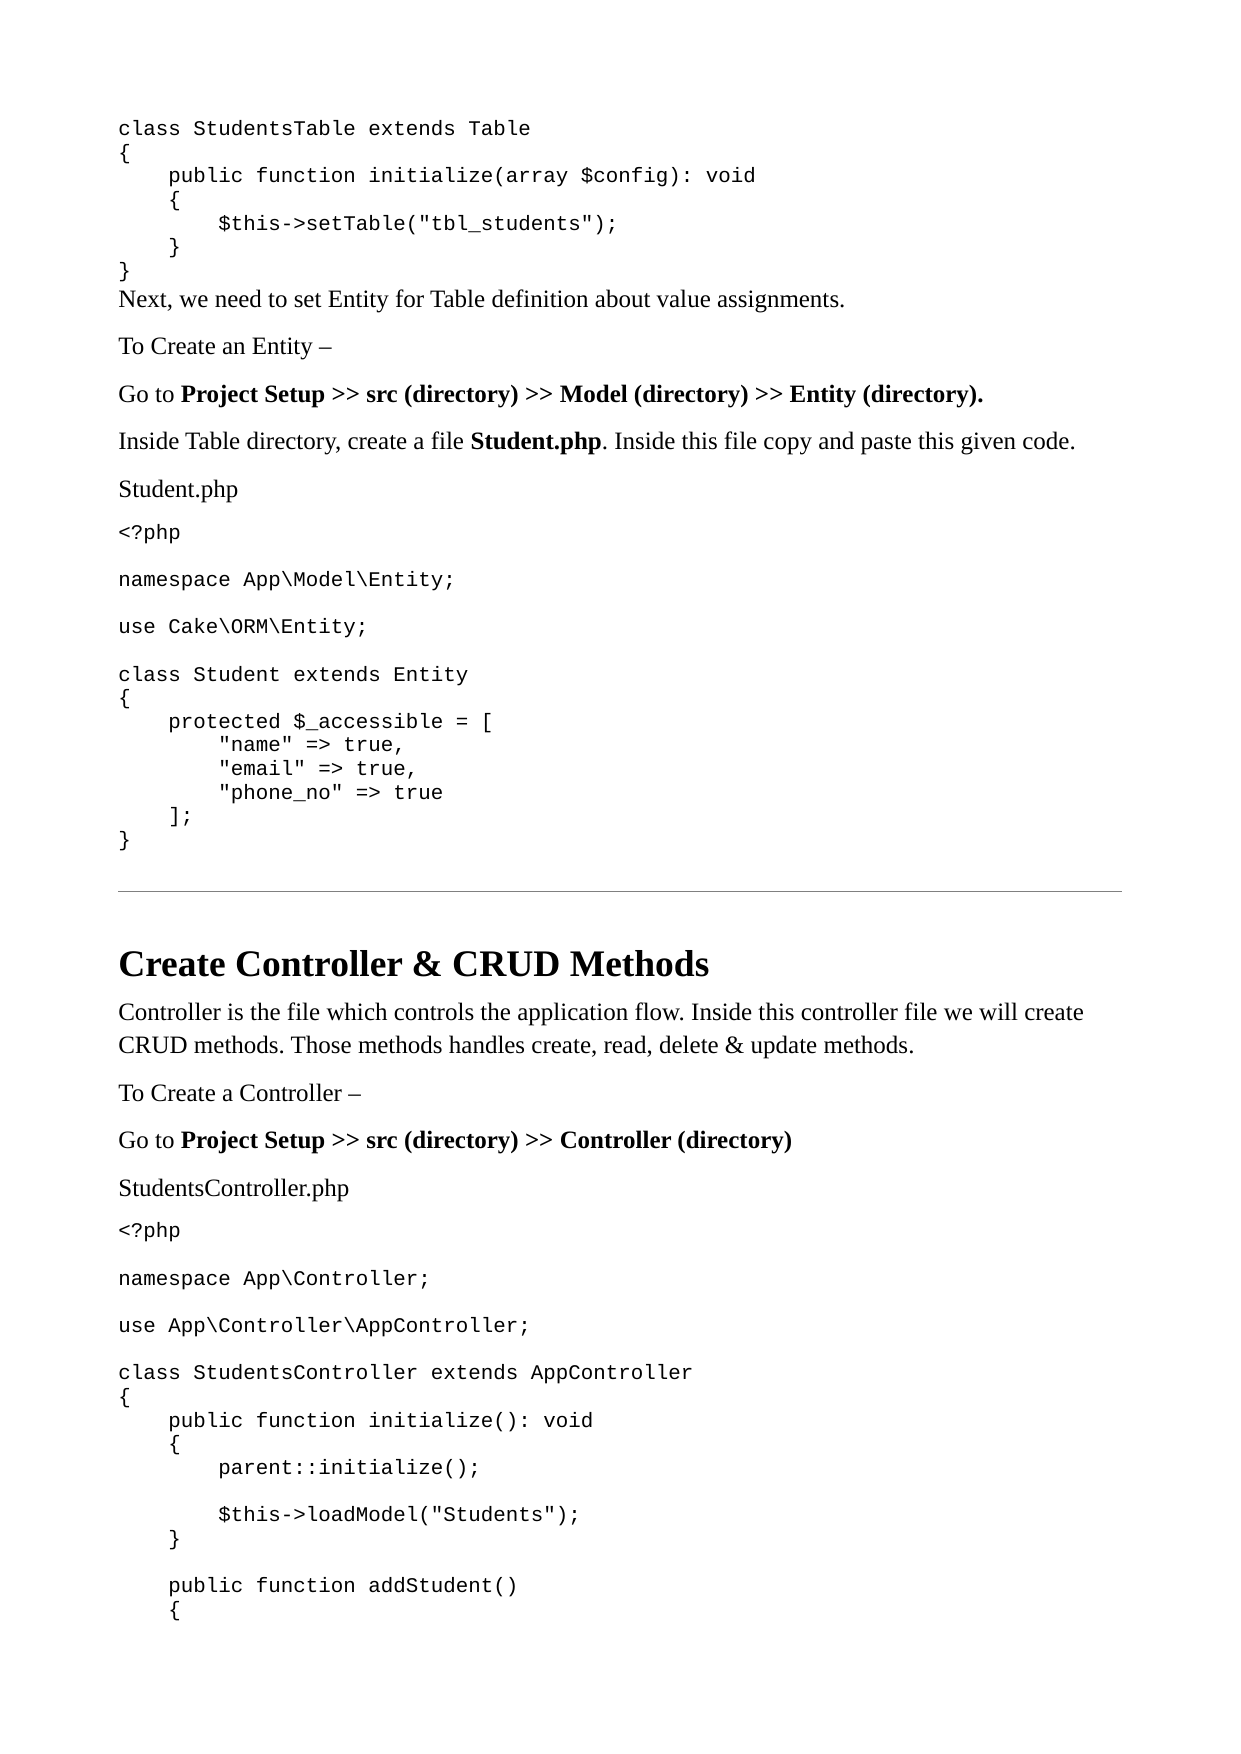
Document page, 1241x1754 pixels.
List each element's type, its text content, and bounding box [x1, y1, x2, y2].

subtitle Create Controller & CRUD Methods [118, 941, 1122, 984]
text public function initialize(): void [118, 1410, 1122, 1433]
text { [118, 687, 1122, 711]
text class Student extends Entity [118, 663, 1122, 687]
text ​ [118, 593, 1122, 616]
text "email" => true, [118, 758, 1122, 782]
text { [118, 1386, 1122, 1410]
text public function addStudent() [118, 1575, 1122, 1599]
text namespace App\Model\Entity; [118, 569, 1122, 593]
text { [118, 142, 1122, 165]
text ​ [118, 545, 1122, 569]
text To Create an Entity – [118, 331, 1122, 360]
text StudentsController.php [118, 1173, 1122, 1202]
text ​ [118, 1552, 1122, 1575]
text Next, we need to set Entity for Table definition about value assignments. [118, 284, 1122, 312]
text $this->setTable("tbl_students"); [118, 213, 1122, 236]
text Controller is the file which controls the application flow. Inside this controller file we will create CRUD methods. Those methods handles create, read, delete & update methods. [118, 997, 1122, 1059]
text { [118, 1599, 1122, 1622]
text } [118, 260, 1122, 284]
text ​ [118, 1339, 1122, 1362]
text To Create a Controller – [118, 1078, 1122, 1106]
text <?php [118, 522, 1122, 545]
text ]; [118, 805, 1122, 829]
text $this->loadModel("Students"); [118, 1504, 1122, 1528]
text { [118, 1433, 1122, 1457]
text } [118, 236, 1122, 260]
text parent::initialize(); [118, 1457, 1122, 1481]
text "phone_no" => true [118, 782, 1122, 805]
text ​ [118, 1244, 1122, 1268]
text ​ [118, 640, 1122, 663]
text public function initialize(array $config): void [118, 165, 1122, 189]
text } [118, 829, 1122, 853]
text Inside Table directory, create a file Student.php. Inside this file copy and paste this given code. [118, 426, 1122, 455]
text use Cake\ORM\Entity; [118, 616, 1122, 640]
text Go to Project Setup >> src (directory) >> Model (directory) >> Entity (directory). [118, 379, 1122, 408]
text Student.php [118, 474, 1122, 503]
text ​ [118, 1291, 1122, 1315]
text Go to Project Setup >> src (directory) >> Controller (directory) [118, 1125, 1122, 1154]
text ​ [118, 853, 1122, 876]
text namespace App\Controller; [118, 1268, 1122, 1291]
text <?php [118, 1221, 1122, 1244]
text "name" => true, [118, 734, 1122, 758]
text class StudentsController extends AppController [118, 1362, 1122, 1386]
text class StudentsTable extends Table [118, 118, 1122, 142]
text { [118, 189, 1122, 213]
text } [118, 1528, 1122, 1552]
text use App\Controller\AppController; [118, 1315, 1122, 1339]
text protected $_accessible = [ [118, 711, 1122, 734]
